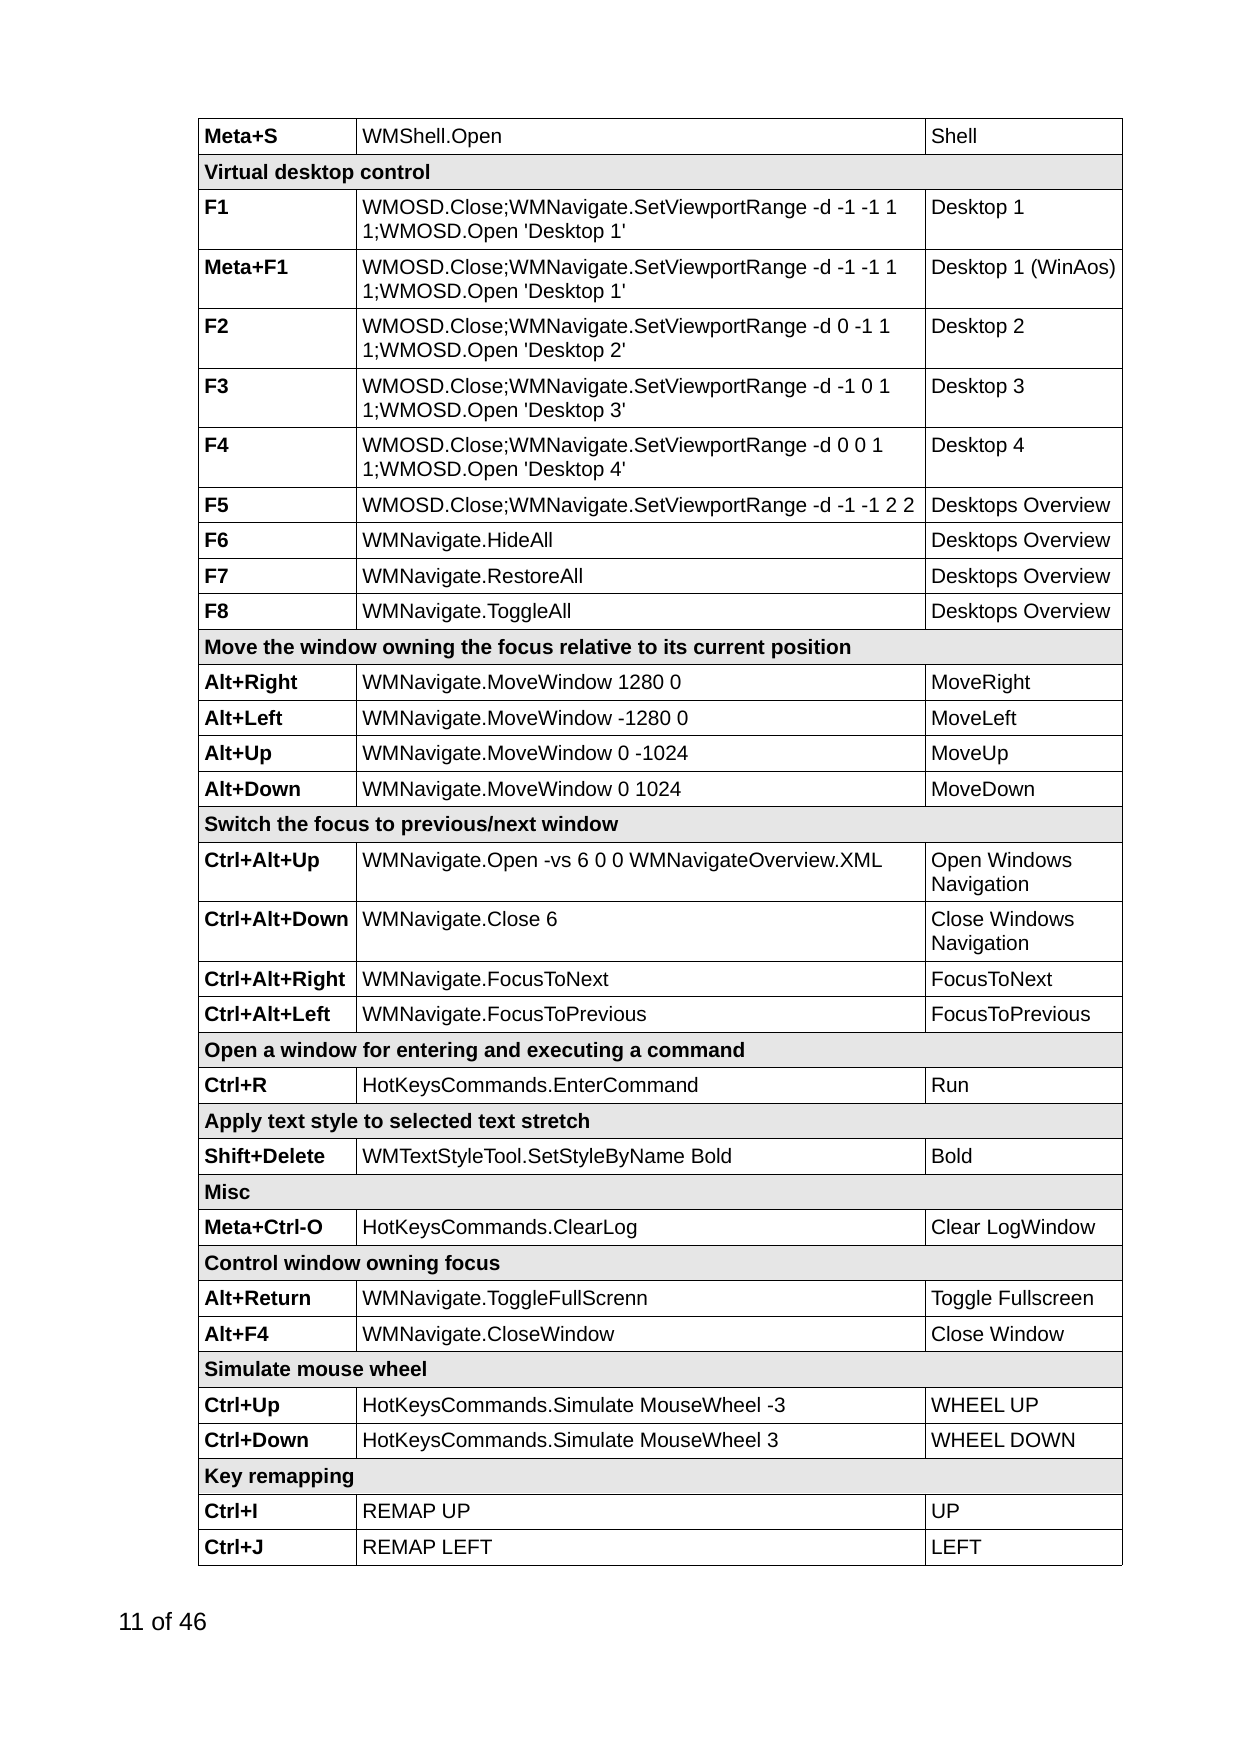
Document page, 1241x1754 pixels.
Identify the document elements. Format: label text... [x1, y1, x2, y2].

table_cell Bold [926, 1139, 1122, 1174]
table_cell Open Windows Navigation [926, 843, 1122, 901]
table_cell WHEEL DOWN [926, 1424, 1122, 1458]
table_cell Switch the focus to previous/next window [199, 807, 1122, 842]
table_cell Virtual desktop control [199, 155, 1122, 189]
table_cell F2 [199, 309, 356, 368]
table_cell Desktop 2 [926, 309, 1122, 368]
table_cell Misc [199, 1175, 1122, 1209]
table_cell MoveRight [926, 665, 1122, 700]
table_cell WMNavigate.Open -vs 6 0 0 WMNavigateOverview.XML [357, 843, 925, 901]
table_cell Ctrl+R [199, 1068, 356, 1103]
table_cell WMNavigate.MoveWindow 0 -1024 [357, 736, 925, 771]
table_cell Ctrl+Alt+Up [199, 843, 356, 901]
table_cell Ctrl+I [199, 1495, 356, 1529]
table_cell WMNavigate.MoveWindow 1280 0 [357, 665, 925, 700]
table_cell Ctrl+Up [199, 1388, 356, 1422]
table_cell WMOSD.Close;WMNavigate.SetViewportRange -d -1 -1 1 1;WMOSD.Open 'Desktop 1' [357, 250, 925, 308]
table_cell F4 [199, 428, 356, 487]
table_cell Alt+Up [199, 736, 356, 771]
table_cell Run [926, 1068, 1122, 1103]
table_cell WMNavigate.ToggleFullScrenn [357, 1281, 925, 1316]
table_cell F3 [199, 369, 356, 427]
table_cell WMOSD.Close;WMNavigate.SetViewportRange -d -1 0 1 1;WMOSD.Open 'Desktop 3' [357, 369, 925, 427]
table_cell Shell [926, 119, 1122, 154]
table_cell Alt+Return [199, 1281, 356, 1316]
table_cell Move the window owning the focus relative to its current position [199, 630, 1122, 664]
table_cell Simulate mouse wheel [199, 1352, 1122, 1387]
table_cell Meta+F1 [199, 250, 356, 308]
table_cell Alt+F4 [199, 1317, 356, 1351]
table_cell WMShell.Open [357, 119, 925, 154]
table_cell Close Window [926, 1317, 1122, 1351]
table_cell Close Windows Navigation [926, 902, 1122, 961]
table_cell WMNavigate.ToggleAll [357, 594, 925, 629]
table_cell Desktops Overview [926, 523, 1122, 558]
table_cell UP [926, 1495, 1122, 1529]
table_cell WMNavigate.RestoreAll [357, 559, 925, 593]
table_cell Control window owning focus [199, 1246, 1122, 1280]
table_cell MoveDown [926, 772, 1122, 806]
table_cell HotKeysCommands.Simulate MouseWheel 3 [357, 1424, 925, 1458]
table_cell Desktops Overview [926, 559, 1122, 593]
table_cell REMAP LEFT [357, 1530, 925, 1564]
table_cell Ctrl+Alt+Left [199, 997, 356, 1032]
table_cell WMNavigate.CloseWindow [357, 1317, 925, 1351]
table_cell HotKeysCommands.ClearLog [357, 1210, 925, 1245]
table_cell F5 [199, 488, 356, 522]
table_cell F8 [199, 594, 356, 629]
table_cell WMOSD.Close;WMNavigate.SetViewportRange -d -1 -1 2 2 [357, 488, 925, 522]
table_cell Ctrl+Alt+Down [199, 902, 356, 961]
table_cell WMNavigate.Close 6 [357, 902, 925, 961]
table_cell Desktop 1 [926, 190, 1122, 249]
table_cell FocusToNext [926, 962, 1122, 996]
table_cell Desktops Overview [926, 488, 1122, 522]
table_cell Alt+Left [199, 701, 356, 735]
table_cell LEFT [926, 1530, 1122, 1564]
table_cell WHEEL UP [926, 1388, 1122, 1422]
table_cell Desktop 3 [926, 369, 1122, 427]
table_cell MoveUp [926, 736, 1122, 771]
table_cell WMNavigate.FocusToPrevious [357, 997, 925, 1032]
table_cell Desktops Overview [926, 594, 1122, 629]
table_cell Alt+Down [199, 772, 356, 806]
table_cell Desktop 1 (WinAos) [926, 250, 1122, 308]
table_cell WMTextStyleTool.SetStyleByName Bold [357, 1139, 925, 1174]
table_cell WMNavigate.FocusToNext [357, 962, 925, 996]
table_cell F6 [199, 523, 356, 558]
table_cell WMNavigate.MoveWindow -1280 0 [357, 701, 925, 735]
table_cell WMOSD.Close;WMNavigate.SetViewportRange -d 0 -1 1 1;WMOSD.Open 'Desktop 2' [357, 309, 925, 368]
table_cell Clear LogWindow [926, 1210, 1122, 1245]
table_cell WMNavigate.HideAll [357, 523, 925, 558]
table_cell Ctrl+Alt+Right [199, 962, 356, 996]
table_cell Toggle Fullscreen [926, 1281, 1122, 1316]
table_cell Desktop 4 [926, 428, 1122, 487]
table_cell FocusToPrevious [926, 997, 1122, 1032]
table_cell Apply text style to selected text stretch [199, 1104, 1122, 1138]
table_cell Shift+Delete [199, 1139, 356, 1174]
table_cell HotKeysCommands.EnterCommand [357, 1068, 925, 1103]
table_cell WMOSD.Close;WMNavigate.SetViewportRange -d 0 0 1 1;WMOSD.Open 'Desktop 4' [357, 428, 925, 487]
table_cell WMOSD.Close;WMNavigate.SetViewportRange -d -1 -1 1 1;WMOSD.Open 'Desktop 1' [357, 190, 925, 249]
table_cell Ctrl+J [199, 1530, 356, 1564]
table_cell Meta+S [199, 119, 356, 154]
table_cell Open a window for entering and executing a command [199, 1033, 1122, 1067]
table_cell Meta+Ctrl-O [199, 1210, 356, 1245]
table_cell HotKeysCommands.Simulate MouseWheel -3 [357, 1388, 925, 1422]
table_cell REMAP UP [357, 1495, 925, 1529]
table_cell Ctrl+Down [199, 1424, 356, 1458]
table_cell F7 [199, 559, 356, 593]
table_cell MoveLeft [926, 701, 1122, 735]
table_cell Alt+Right [199, 665, 356, 700]
table_cell F1 [199, 190, 356, 249]
table_cell WMNavigate.MoveWindow 0 1024 [357, 772, 925, 806]
table_cell Key remapping [199, 1459, 1122, 1493]
